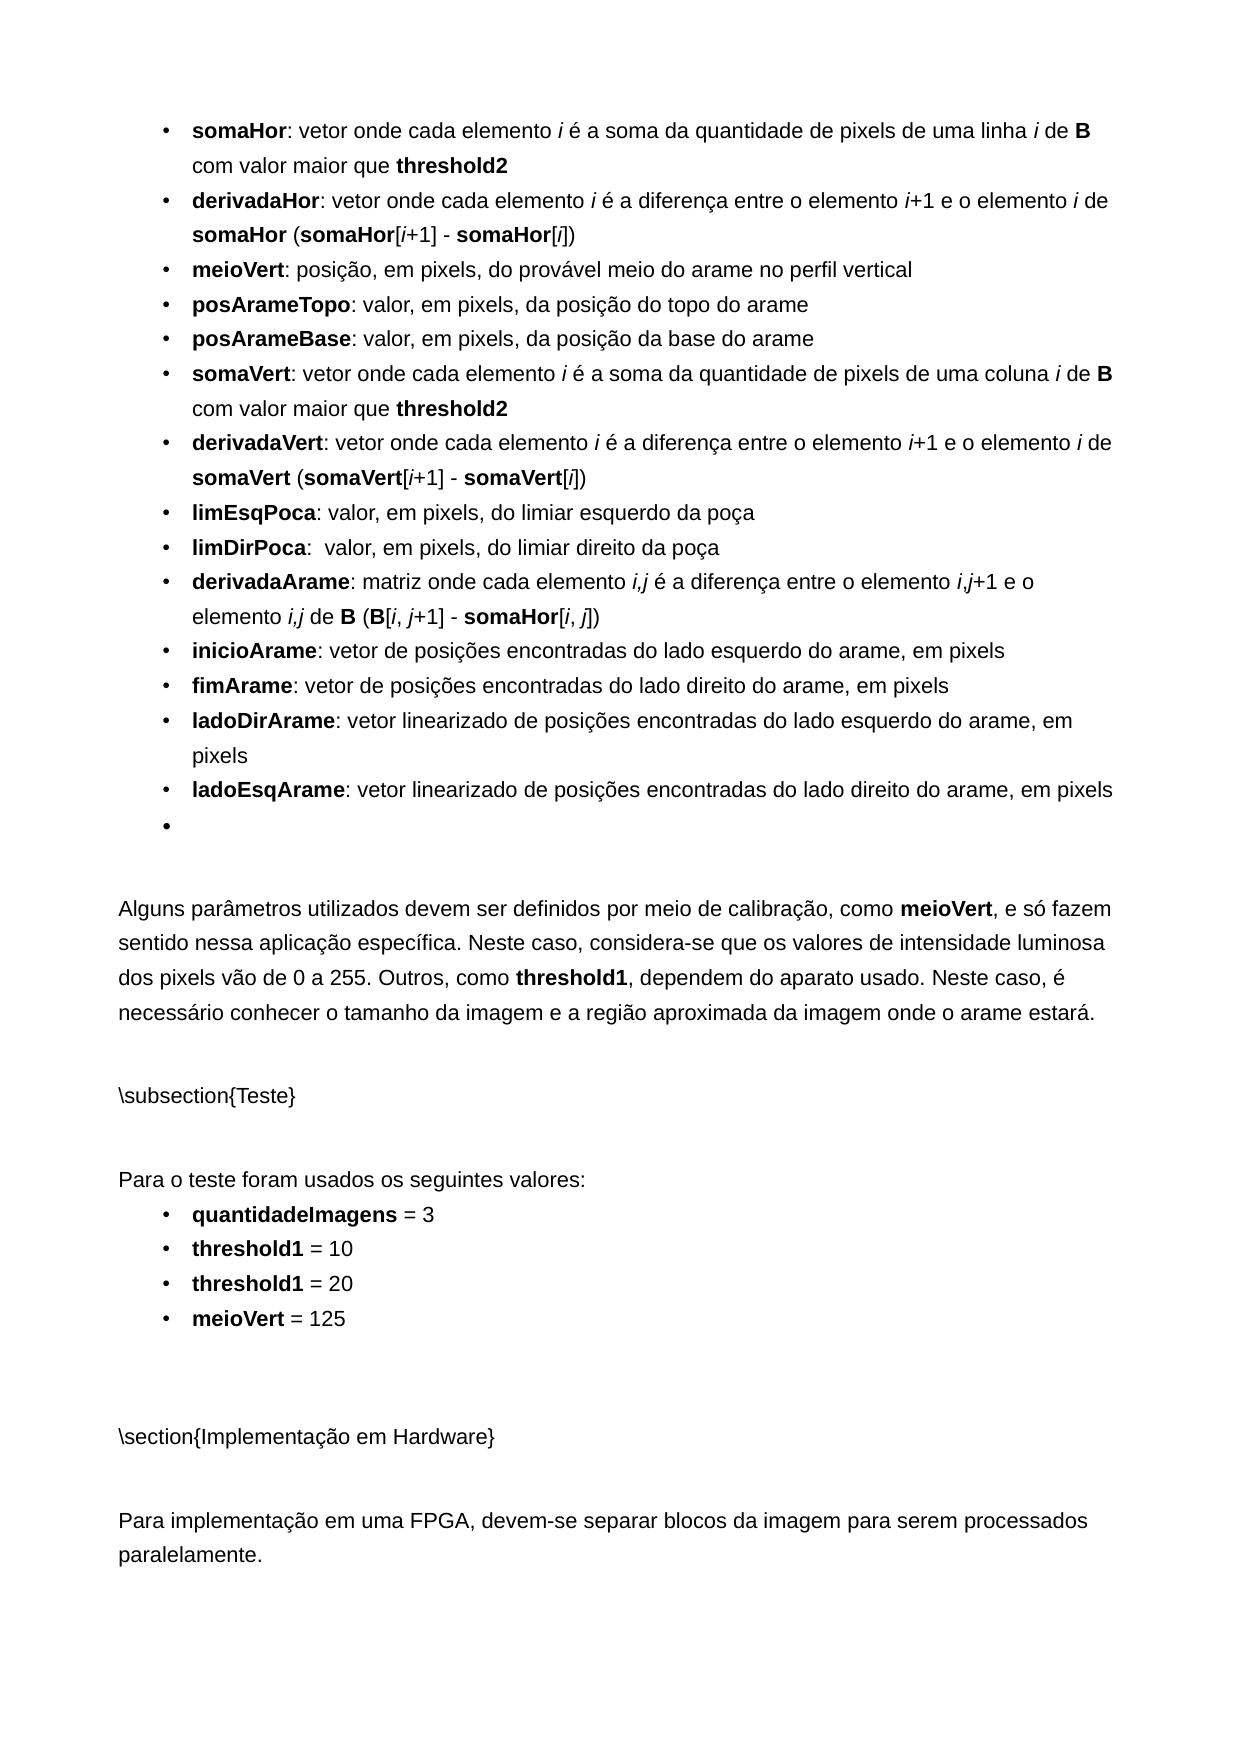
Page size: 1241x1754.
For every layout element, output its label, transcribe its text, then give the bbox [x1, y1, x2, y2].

list ladoDirArame: vetor linearizado de posições encontradas do lado esquerdo do arame, em pixels [162, 708, 1122, 768]
list posArameTopo: valor, em pixels, da posição do topo do arame [162, 292, 1122, 317]
list somaHor: vetor onde cada elemento i é a soma da quantidade de pixels de uma linha i de B com valor maior que threshold2 [162, 118, 1122, 178]
list threshold1 = 20 [162, 1271, 1122, 1296]
list derivadaArame: matriz onde cada elemento i,j é a diferença entre o elemento i,j+1 e o elemento i,j de B (B[i, j+1] - somaHor[i, j]) [162, 569, 1122, 629]
text Para o teste foram usados os seguintes valores: [118, 1167, 1122, 1192]
text \subsection{Teste} [118, 1083, 1122, 1108]
list meioVert: posição, em pixels, do provável meio do arame no perfil vertical [162, 257, 1122, 282]
list somaVert: vetor onde cada elemento i é a soma da quantidade de pixels de uma coluna i de B com valor maior que threshold2 [162, 361, 1122, 421]
text Para implementação em uma FPGA, devem-se separar blocos da imagem para serem processados paralelamente. [118, 1508, 1122, 1568]
list limEsqPoca: valor, em pixels, do limiar esquerdo da poça [162, 500, 1122, 525]
list derivadaHor: vetor onde cada elemento i é a diferença entre o elemento i+1 e o elemento i de somaHor (somaHor[i+1] - somaHor[i]) [162, 187, 1122, 247]
list ladoEsqArame: vetor linearizado de posições encontradas do lado direito do arame, em pixels [162, 777, 1122, 802]
list inicioArame: vetor de posições encontradas do lado esquerdo do arame, em pixels [162, 638, 1122, 664]
list quantidadeImagens = 3 [162, 1202, 1122, 1227]
text \section{Implementação em Hardware} [118, 1424, 1122, 1449]
text Alguns parâmetros utilizados devem ser definidos por meio de calibração, como meioVert, e só fazem sentido nessa aplicação específica. Neste caso, considera-se que os valores de intensidade luminosa dos pixels vão de 0 a 255. Outros, como threshold1, dependem do aparato usado. Neste caso, é necessário conhecer o tamanho da imagem e a região aproximada da imagem onde o arame estará. [118, 895, 1122, 1025]
list threshold1 = 10 [162, 1236, 1122, 1262]
list derivadaVert: vetor onde cada elemento i é a diferença entre o elemento i+1 e o elemento i de somaVert (somaVert[i+1] - somaVert[i]) [162, 430, 1122, 490]
list meioVert = 125 [162, 1306, 1122, 1331]
list limDirPoca: valor, em pixels, do limiar direito da poça [162, 534, 1122, 559]
list fimArame: vetor de posições encontradas do lado direito do arame, em pixels [162, 673, 1122, 698]
list posArameBase: valor, em pixels, da posição da base do arame [162, 326, 1122, 351]
